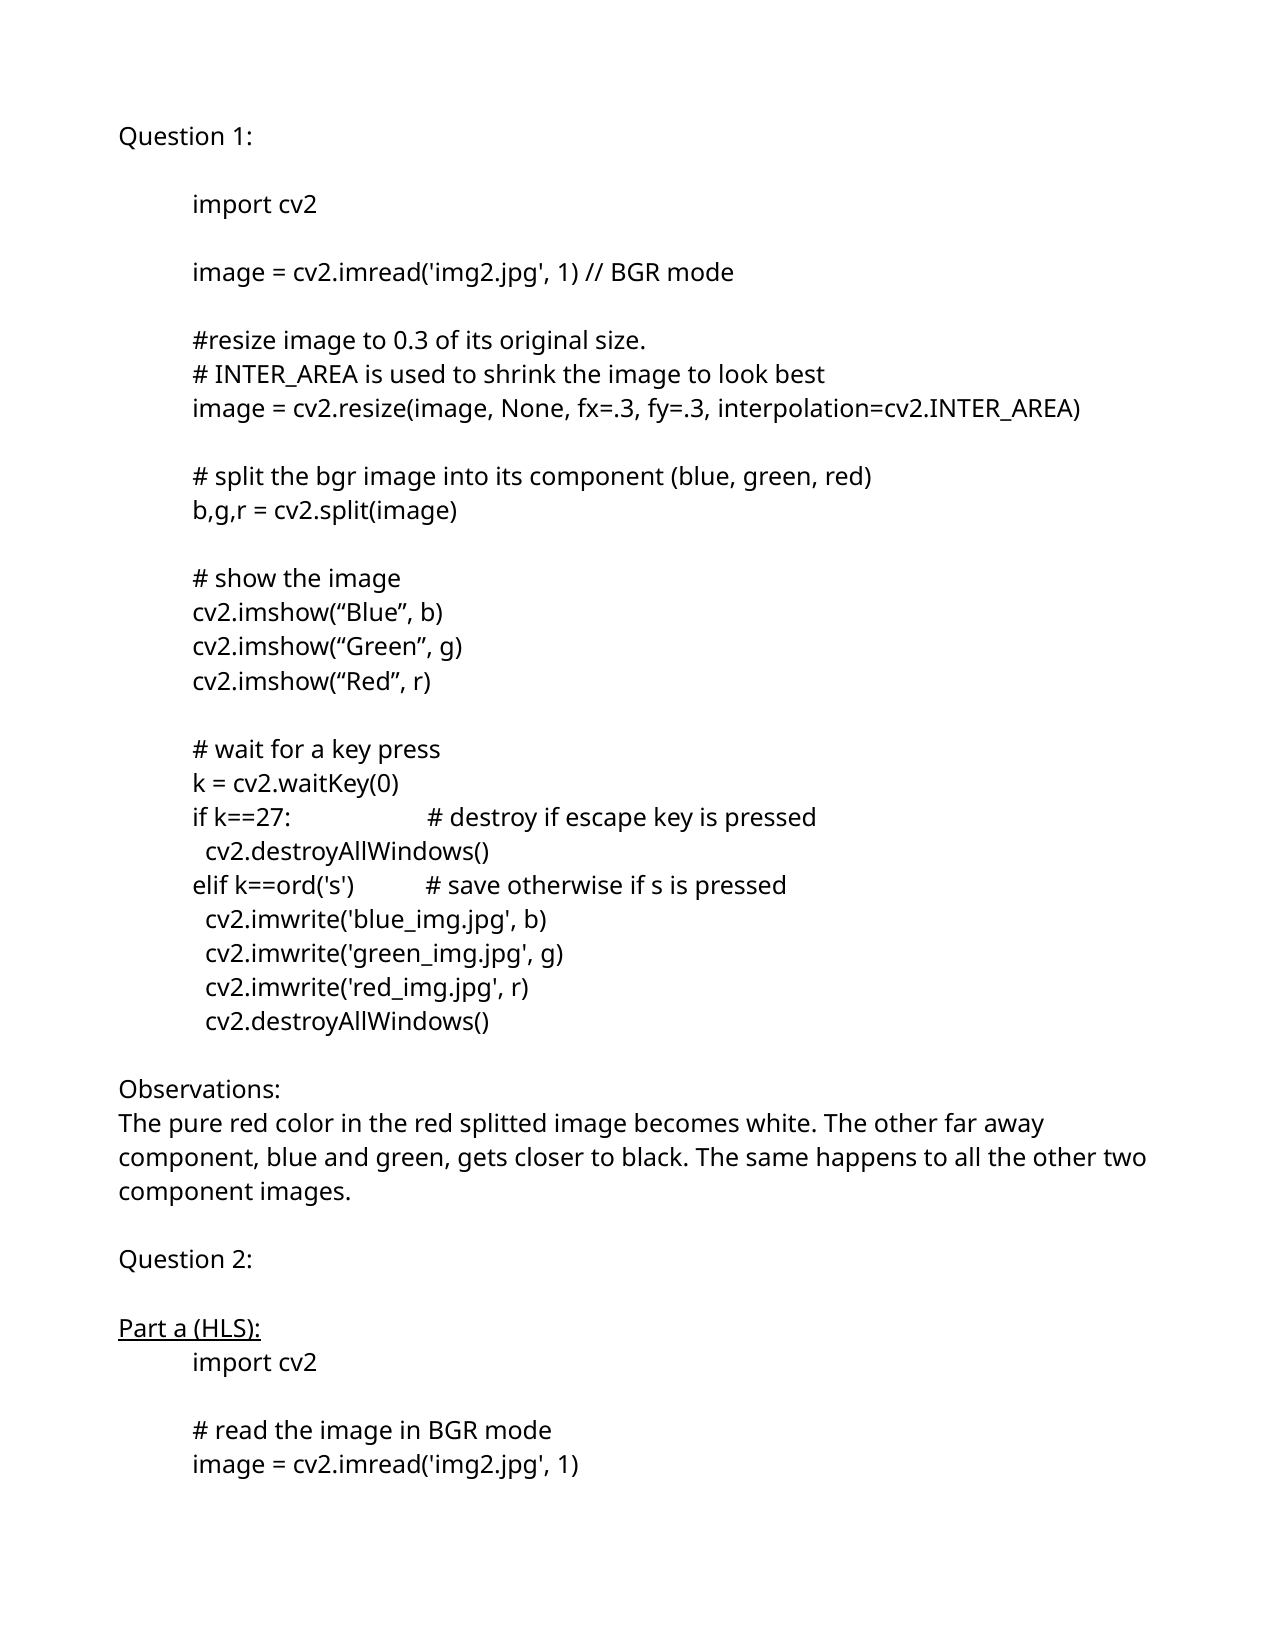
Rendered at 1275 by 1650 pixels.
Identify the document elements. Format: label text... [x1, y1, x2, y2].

text cv2.destroyAllWindows() [192, 1004, 1157, 1038]
text cv2.imshow(“Blue”, b) [192, 595, 1157, 629]
text # read the image in BGR mode [192, 1412, 1157, 1447]
text # show the image [192, 561, 1157, 595]
text Question 1: [118, 118, 1157, 152]
text Observations: [118, 1072, 1157, 1106]
text image = cv2.imread('img2.jpg', 1) // BGR mode [192, 254, 1157, 288]
text cv2.imwrite('blue_img.jpg', b) [192, 902, 1157, 936]
text image = cv2.resize(image, None, fx=.3, fy=.3, interpolation=cv2.INTER_AREA) [192, 391, 1157, 425]
text The pure red color in the red splitted image becomes white. The other far away component, blue and green, gets closer to black. The same happens to all the other two component images. [118, 1106, 1157, 1208]
text Part a (HLS): [118, 1310, 1157, 1344]
text Question 2: [118, 1242, 1157, 1276]
text import cv2 [192, 186, 1157, 220]
text # wait for a key press [192, 731, 1157, 765]
text #resize image to 0.3 of its original size. [192, 322, 1157, 357]
text cv2.imshow(“Green”, g) [192, 629, 1157, 663]
text if k==27: # destroy if escape key is pressed [192, 799, 1157, 833]
text image = cv2.imread('img2.jpg', 1) [192, 1447, 1157, 1481]
text cv2.imwrite('red_img.jpg', r) [192, 970, 1157, 1004]
text # INTER_AREA is used to shrink the image to look best [192, 357, 1157, 391]
text cv2.destroyAllWindows() [192, 833, 1157, 867]
text elif k==ord('s') # save otherwise if s is pressed [192, 867, 1157, 902]
text import cv2 [192, 1344, 1157, 1378]
text cv2.imshow(“Red”, r) [192, 663, 1157, 697]
text cv2.imwrite('green_img.jpg', g) [192, 936, 1157, 970]
text k = cv2.waitKey(0) [192, 765, 1157, 799]
text b,g,r = cv2.split(image) [192, 493, 1157, 527]
text # split the bgr image into its component (blue, green, red) [192, 459, 1157, 493]
